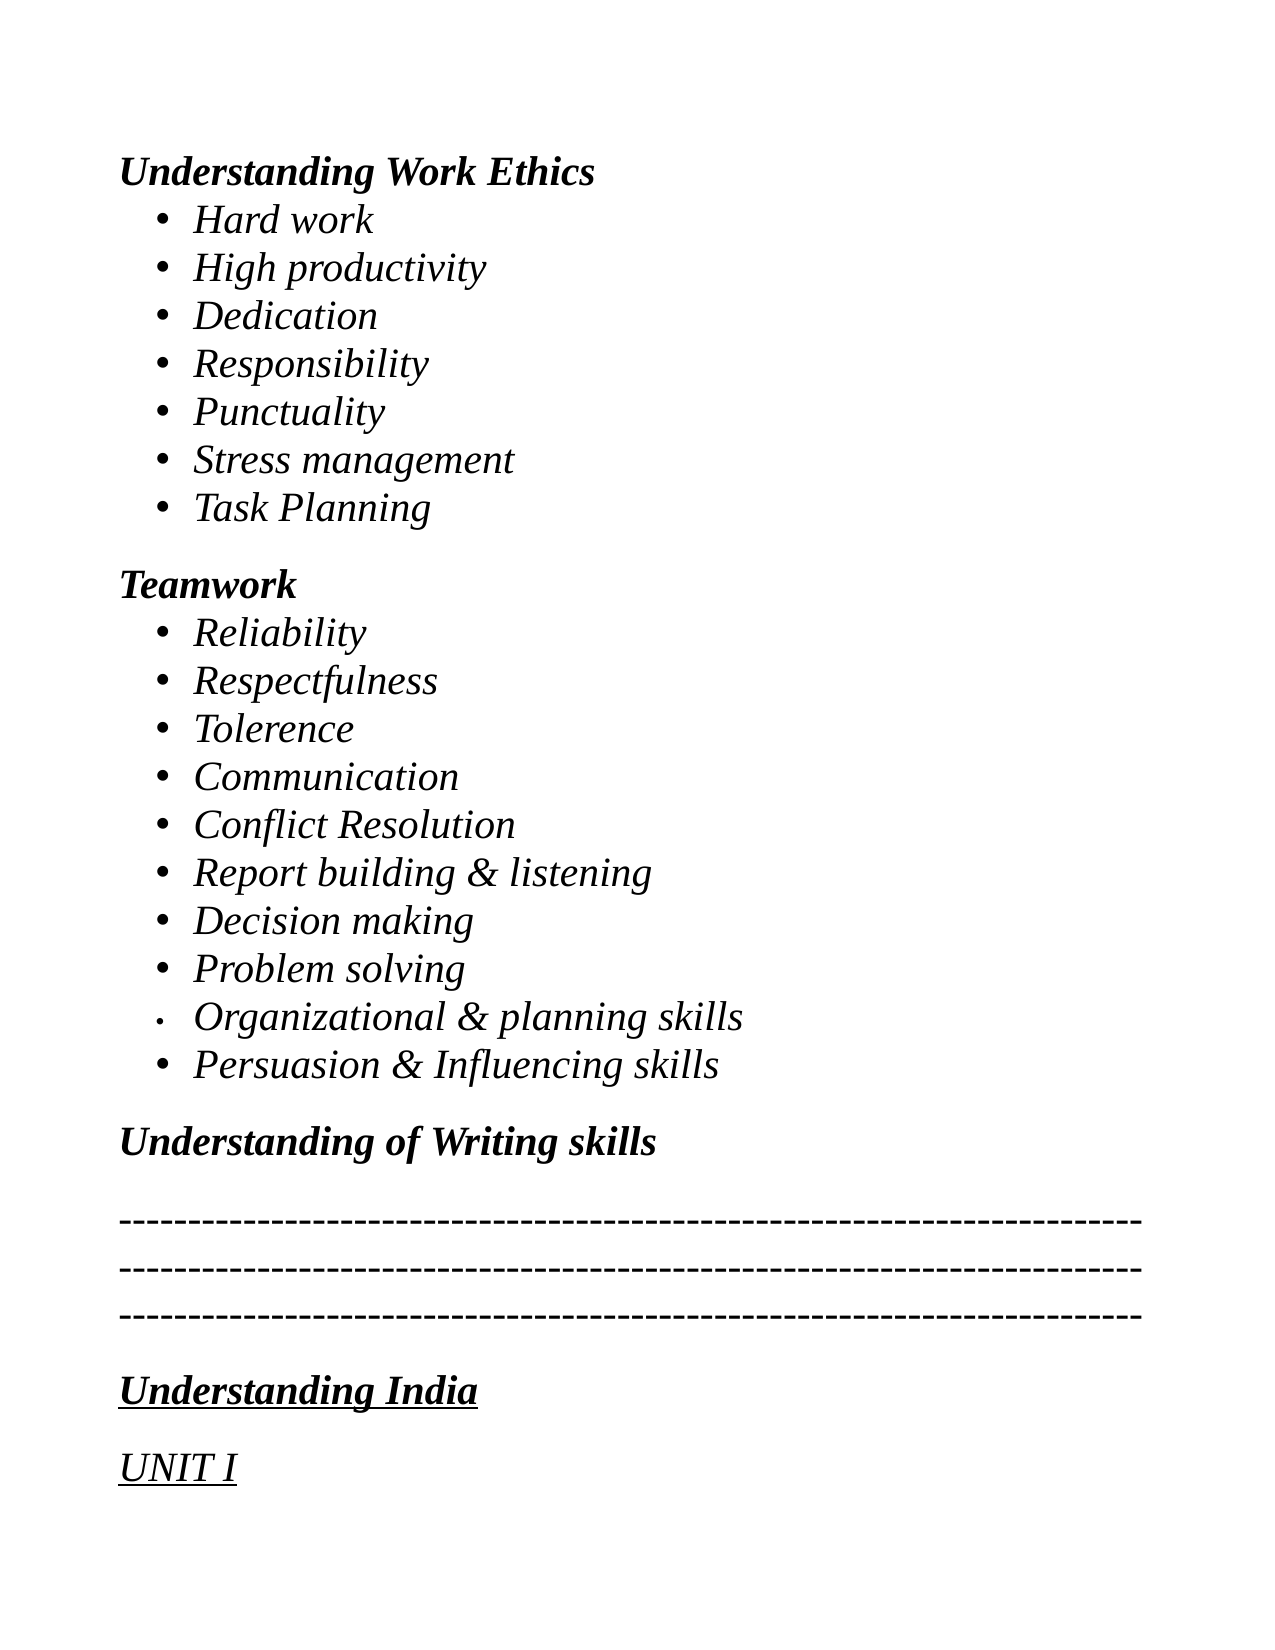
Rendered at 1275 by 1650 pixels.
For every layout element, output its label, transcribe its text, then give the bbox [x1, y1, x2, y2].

list Persuasion & Influencing skills [156, 1040, 1157, 1088]
list Report building & listening [156, 848, 1157, 896]
list Tolerence [156, 704, 1157, 752]
text Understanding Work Ethics [118, 147, 1157, 195]
list Decision making [156, 896, 1157, 944]
text ------------------------------------------------------------------------------------------------------------------------------------------------------------------------------------------------------------------------------ [118, 1193, 1157, 1337]
list Hard work [156, 195, 1157, 243]
list Punctuality [156, 387, 1157, 435]
text Understanding of Writing skills [118, 1116, 1157, 1164]
text Teamwork [118, 560, 1157, 608]
text UNIT I [118, 1442, 1157, 1490]
list Respectfulness [156, 656, 1157, 704]
list Reliability [156, 608, 1157, 656]
list Communication [156, 752, 1157, 800]
list Problem solving [156, 944, 1157, 992]
list Task Planning [156, 483, 1157, 531]
list Organizational & planning skills [156, 992, 1157, 1040]
text Understanding India [118, 1366, 1157, 1413]
list High productivity [156, 243, 1157, 291]
list Conflict Resolution [156, 800, 1157, 848]
list Stress management [156, 435, 1157, 483]
list Dedication [156, 291, 1157, 339]
list Responsibility [156, 339, 1157, 387]
